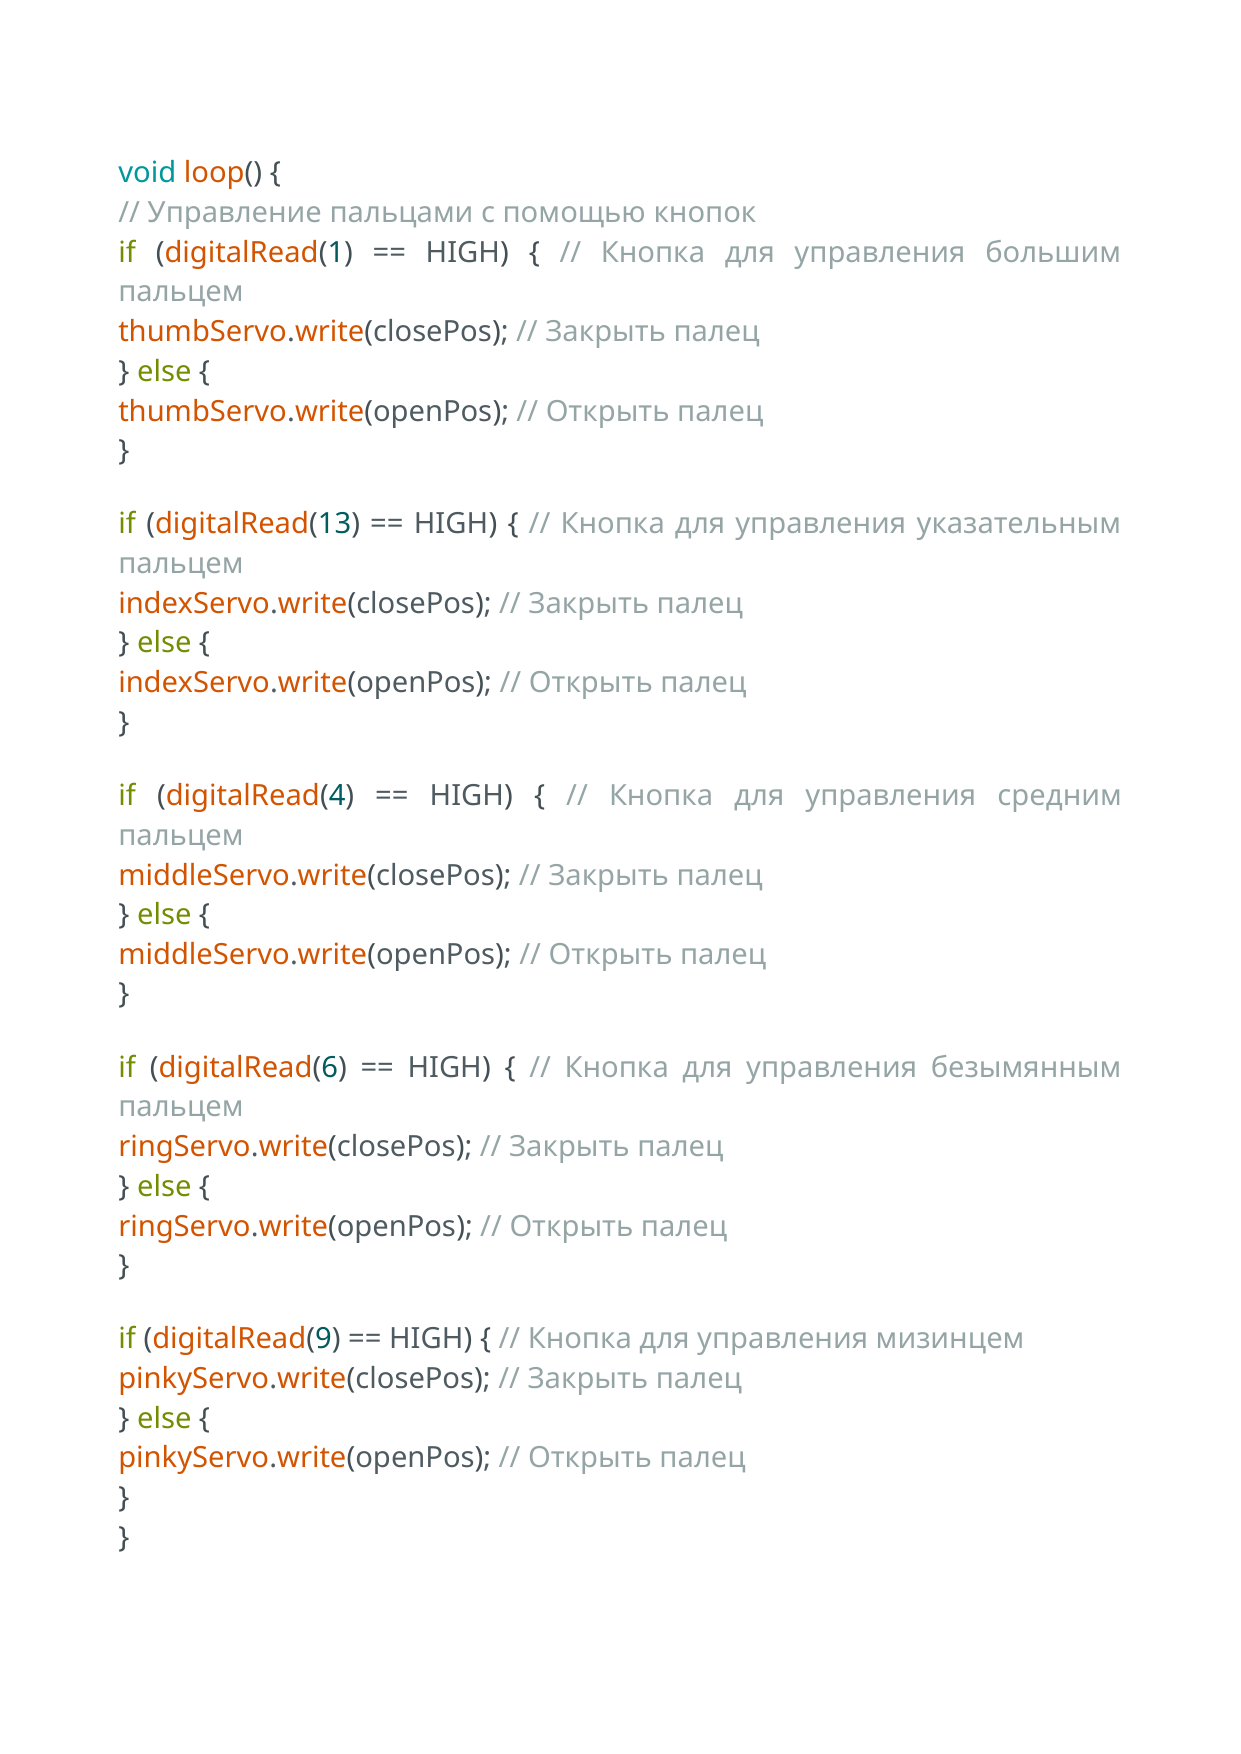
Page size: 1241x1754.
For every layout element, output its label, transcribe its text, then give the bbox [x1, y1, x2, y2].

text } [118, 701, 1122, 741]
text pinkyServo.write(openPos); // Открыть палец [118, 1437, 1122, 1476]
text void loop() { [118, 152, 1122, 191]
text } else { [118, 350, 1122, 390]
text middleServo.write(openPos); // Открыть палец [118, 933, 1122, 973]
text indexServo.write(openPos); // Открыть палец [118, 661, 1122, 701]
text } [118, 1516, 1122, 1556]
text ringServo.write(closePos); // Закрыть палец [118, 1125, 1122, 1165]
text } else { [118, 622, 1122, 661]
text if (digitalRead(4) == HIGH) { // Кнопка для управления средним пальцем [118, 774, 1122, 854]
text if (digitalRead(1) == HIGH) { // Кнопка для управления большим пальцем [118, 231, 1122, 310]
text } else { [118, 893, 1122, 933]
text middleServo.write(closePos); // Закрыть палец [118, 854, 1122, 893]
text } else { [118, 1397, 1122, 1437]
text } else { [118, 1165, 1122, 1205]
text } [118, 429, 1122, 469]
text if (digitalRead(6) == HIGH) { // Кнопка для управления безымянным пальцем [118, 1046, 1122, 1125]
text thumbServo.write(openPos); // Открыть палец [118, 390, 1122, 429]
text indexServo.write(closePos); // Закрыть палец [118, 582, 1122, 622]
text // Управление пальцами с помощью кнопок [118, 191, 1122, 231]
text ringServo.write(openPos); // Открыть палец [118, 1205, 1122, 1244]
text } [118, 973, 1122, 1012]
text } [118, 1476, 1122, 1516]
text pinkyServo.write(closePos); // Закрыть палец [118, 1357, 1122, 1397]
text thumbServo.write(closePos); // Закрыть палец [118, 310, 1122, 350]
text if (digitalRead(13) == HIGH) { // Кнопка для управления указательным пальцем [118, 503, 1122, 582]
text } [118, 1244, 1122, 1284]
text if (digitalRead(9) == HIGH) { // Кнопка для управления мизинцем [118, 1318, 1122, 1357]
